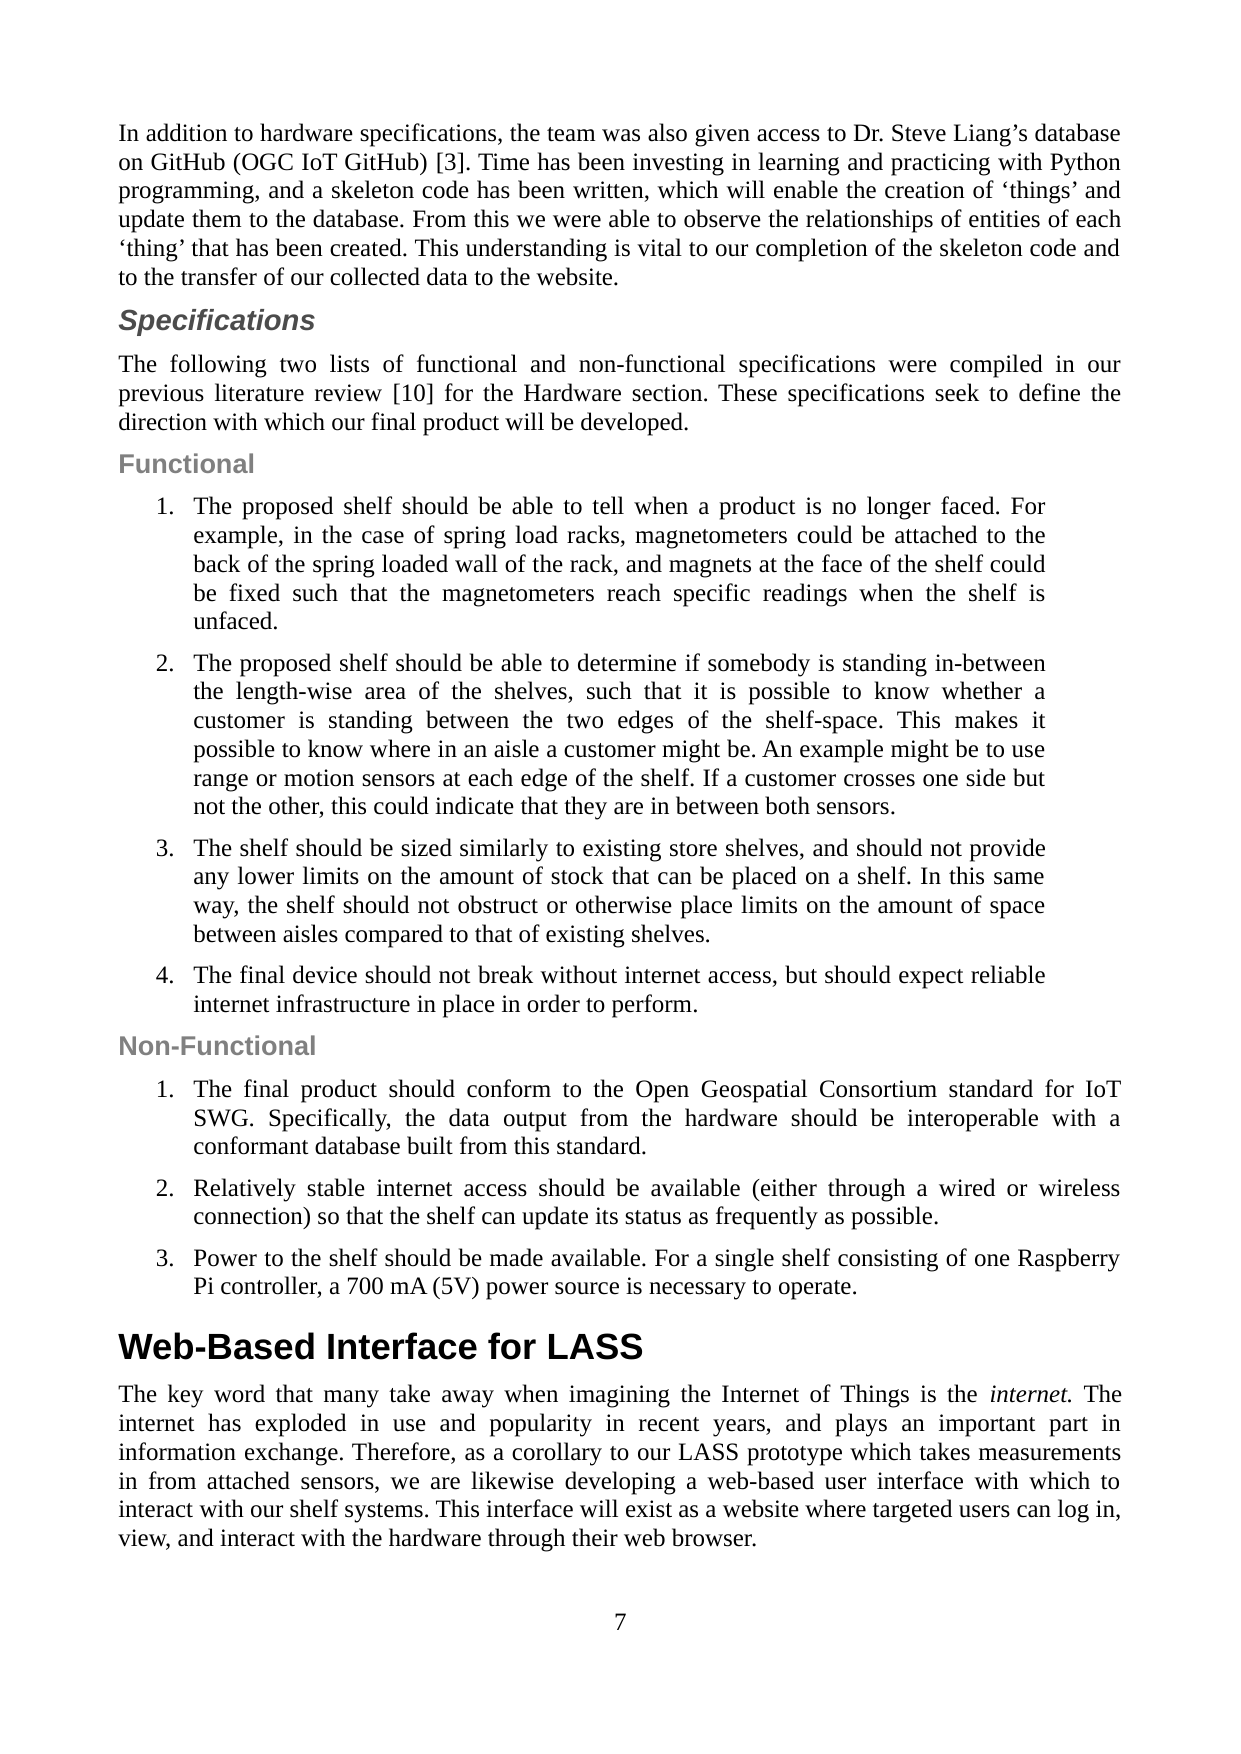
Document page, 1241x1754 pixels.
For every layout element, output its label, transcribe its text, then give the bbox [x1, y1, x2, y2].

text The following two lists of functional and non-functional specifications were compiled in our previous literature review [10] for the Hardware section. These specifications seek to define the direction with which our final product will be developed. [118, 349, 1122, 435]
subtitle Functional [118, 448, 1122, 479]
subtitle Web-Based Interface for LASS [118, 1325, 1122, 1367]
subtitle Specifications [118, 303, 1122, 337]
list The proposed shelf should be able to determine if somebody is standing in-between the length-wise area of the shelves, such that it is possible to know whether a customer is standing between the two edges of the shelf-space. This makes it possible to know where in an aisle a customer might be. An example might be to use range or motion sensors at each edge of the shelf. If a customer crosses one side but not the other, this could indicate that they are in between both sensors. [156, 648, 1047, 820]
list The proposed shelf should be able to tell when a product is no longer faced. For example, in the case of spring load racks, magnetometers could be attached to the back of the spring loaded wall of the rack, and magnets at the face of the shelf could be fixed such that the magnetometers reach specific readings when the shelf is unfaced. [156, 491, 1047, 635]
list Relatively stable internet access should be available (either through a wired or wireless connection) so that the shelf can update its status as frequently as possible. [156, 1173, 1122, 1230]
text The key word that many take away when imagining the Internet of Things is the internet. The internet has exploded in use and popularity in recent years, and plays an important part in information exchange. Therefore, as a corollary to our LASS prototype which takes measurements in from attached sensors, we are likewise developing a web-based user interface with which to interact with our shelf systems. This interface will exist as a website where targeted users can log in, view, and interact with the hardware through their web browser. [118, 1379, 1122, 1552]
list The final product should conform to the Open Geospatial Consortium standard for IoT SWG. Specifically, the data output from the hardware should be interoperable with a conformant database built from this standard. [156, 1074, 1122, 1160]
subtitle Non-Functional [118, 1030, 1122, 1061]
list Power to the shelf should be made available. For a single shelf consisting of one Raspberry Pi controller, a 700 mA (5V) power source is necessary to operate. [156, 1243, 1122, 1300]
text In addition to hardware specifications, the team was also given access to Dr. Steve Liang’s database on GitHub (OGC IoT GitHub) [3]. Time has been investing in learning and practicing with Python programming, and a skeleton code has been written, which will enable the creation of ‘things’ and update them to the database. From this we were able to observe the relationships of entities of each ‘thing’ that has been created. This understanding is vital to our completion of the skeleton code and to the transfer of our collected data to the website. [118, 118, 1122, 291]
list The final device should not break without internet access, but should expect reliable internet infrastructure in place in order to perform. [156, 960, 1047, 1018]
list The shelf should be sized similarly to existing store shelves, and should not provide any lower limits on the amount of stock that can be placed on a shelf. In this same way, the shelf should not obstruct or otherwise place limits on the amount of space between aisles compared to that of existing shelves. [156, 833, 1047, 948]
